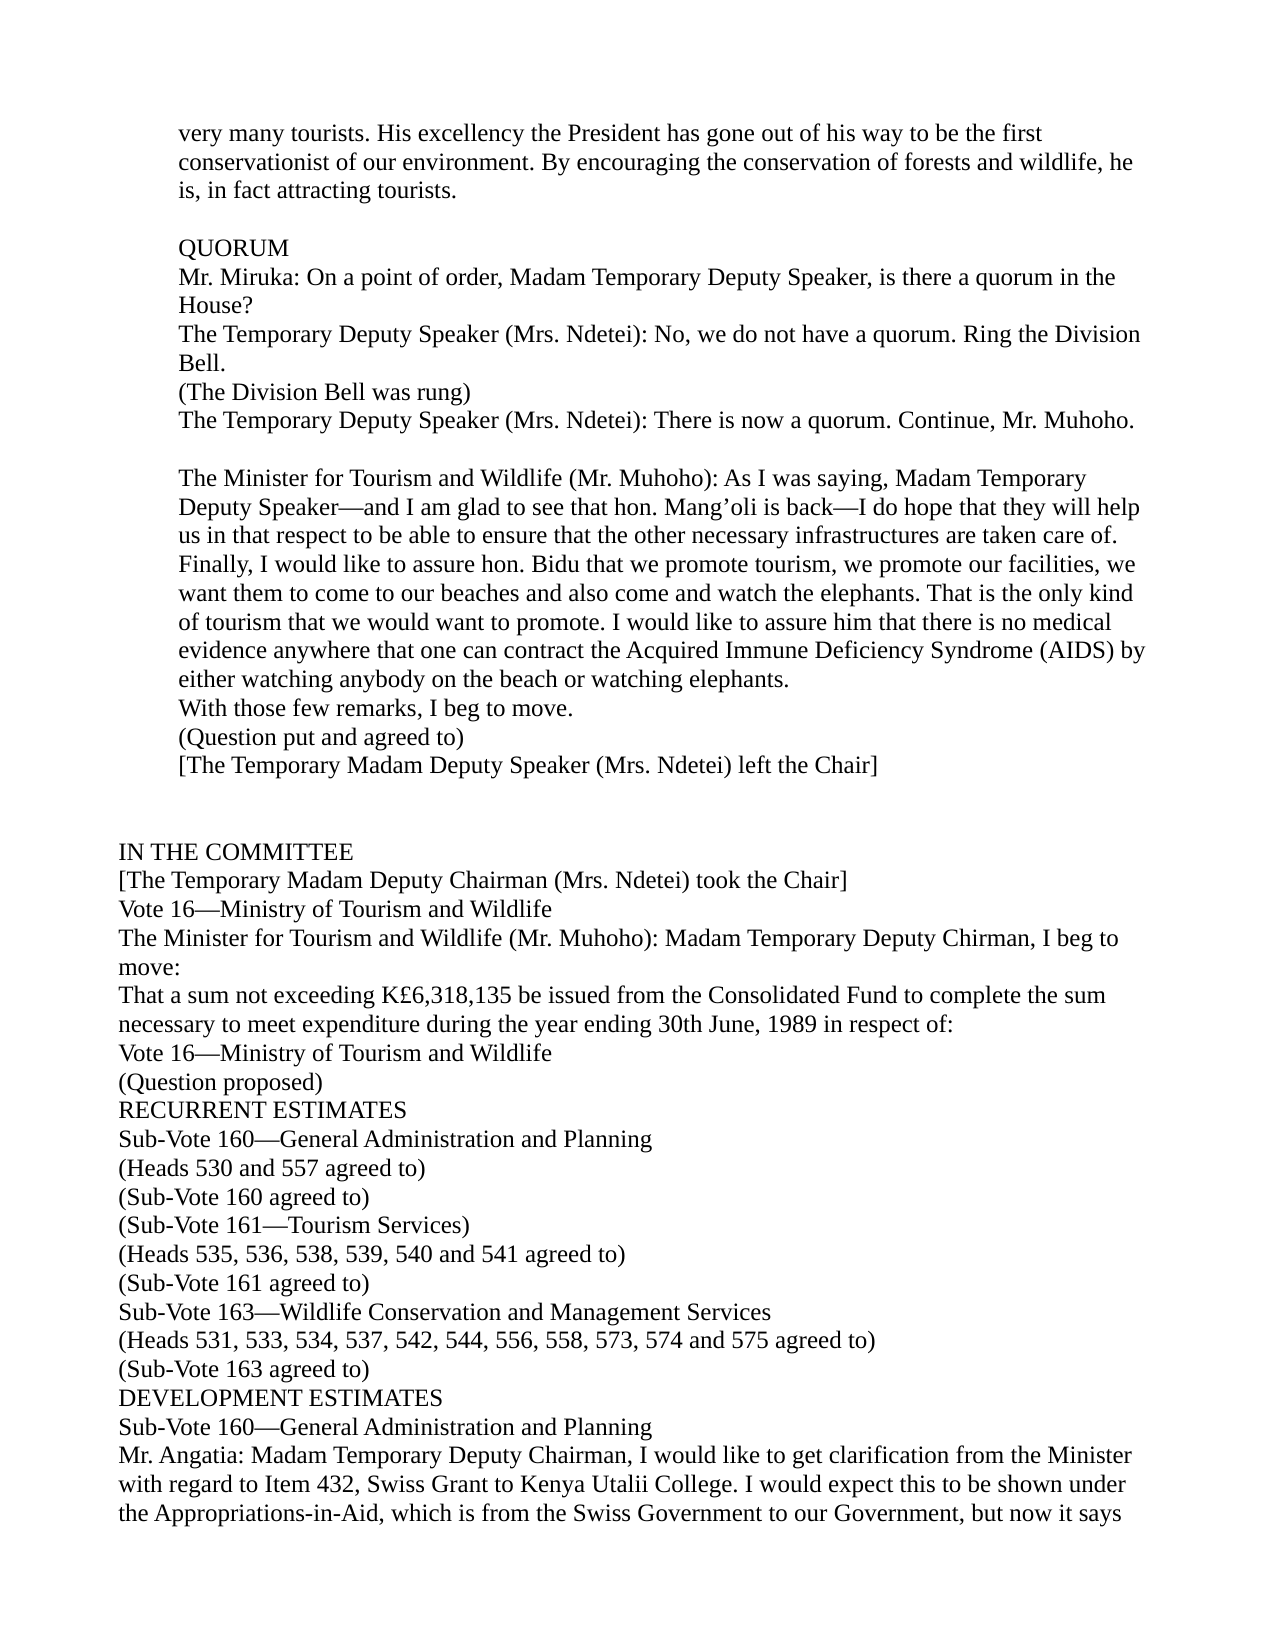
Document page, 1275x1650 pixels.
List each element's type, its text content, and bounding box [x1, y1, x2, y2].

text [The Temporary Madam Deputy Speaker (Mrs. Ndetei) left the Chair] [178, 751, 1157, 779]
text Mr. Miruka: On a point of order, Madam Temporary Deputy Speaker, is there a quorum in the House? [178, 262, 1157, 319]
text IN THE COMMITTEE [118, 837, 1157, 866]
text RECURRENT ESTIMATES [118, 1096, 1157, 1124]
text very many tourists. His excellency the President has gone out of his way to be the first conservationist of our environment. By encouraging the conservation of forests and wildlife, he is, in fact attracting tourists. [178, 118, 1157, 204]
text Finally, I would like to assure hon. Bidu that we promote tourism, we promote our facilities, we want them to come to our beaches and also come and watch the elephants. That is the only kind of tourism that we would want to promote. I would like to assure him that there is no medical evidence anywhere that one can contract the Acquired Immune Deficiency Syndrome (AIDS) by either watching anybody on the beach or watching elephants. [178, 549, 1157, 693]
text That a sum not exceeding K£6,318,135 be issued from the Consolidated Fund to complete the sum necessary to meet expenditure during the year ending 30th June, 1989 in respect of: [118, 981, 1157, 1038]
text The Minister for Tourism and Wildlife (Mr. Muhoho): Madam Temporary Deputy Chirman, I beg to move: [118, 923, 1157, 981]
text (Sub-Vote 160 agreed to) [118, 1182, 1157, 1211]
text Sub-Vote 160—General Administration and Planning [118, 1124, 1157, 1153]
text Sub-Vote 163—Wildlife Conservation and Management Services [118, 1297, 1157, 1326]
text (Sub-Vote 161—Tourism Services) [118, 1211, 1157, 1239]
text QUORUM [178, 233, 1157, 262]
text (Heads 531, 533, 534, 537, 542, 544, 556, 558, 573, 574 and 575 agreed to) [118, 1326, 1157, 1354]
text Mr. Angatia: Madam Temporary Deputy Chairman, I would like to get clarification from the Minister with regard to Item 432, Swiss Grant to Kenya Utalii College. I would expect this to be shown under the Appropriations-in-Aid, which is from the Swiss Government to our Government, but now it says [118, 1441, 1157, 1527]
text (The Division Bell was rung) [178, 377, 1157, 406]
text (Heads 530 and 557 agreed to) [118, 1153, 1157, 1182]
text (Heads 535, 536, 538, 539, 540 and 541 agreed to) [118, 1239, 1157, 1268]
text Vote 16—Ministry of Tourism and Wildlife [118, 1038, 1157, 1067]
text Sub-Vote 160—General Administration and Planning [118, 1412, 1157, 1441]
text DEVELOPMENT ESTIMATES [118, 1383, 1157, 1412]
text (Question put and agreed to) [178, 722, 1157, 751]
text (Sub-Vote 163 agreed to) [118, 1354, 1157, 1383]
text The Temporary Deputy Speaker (Mrs. Ndetei): No, we do not have a quorum. Ring the Division Bell. [178, 319, 1157, 377]
text [The Temporary Madam Deputy Chairman (Mrs. Ndetei) took the Chair] [118, 866, 1157, 894]
text Vote 16—Ministry of Tourism and Wildlife [118, 894, 1157, 923]
text (Question proposed) [118, 1067, 1157, 1096]
text The Minister for Tourism and Wildlife (Mr. Muhoho): As I was saying, Madam Temporary Deputy Speaker—and I am glad to see that hon. Mang’oli is back—I do hope that they will help us in that respect to be able to ensure that the other necessary infrastructures are taken care of. [178, 463, 1157, 549]
text (Sub-Vote 161 agreed to) [118, 1268, 1157, 1297]
text With those few remarks, I beg to move. [178, 693, 1157, 722]
text The Temporary Deputy Speaker (Mrs. Ndetei): There is now a quorum. Continue, Mr. Muhoho. [178, 406, 1157, 434]
